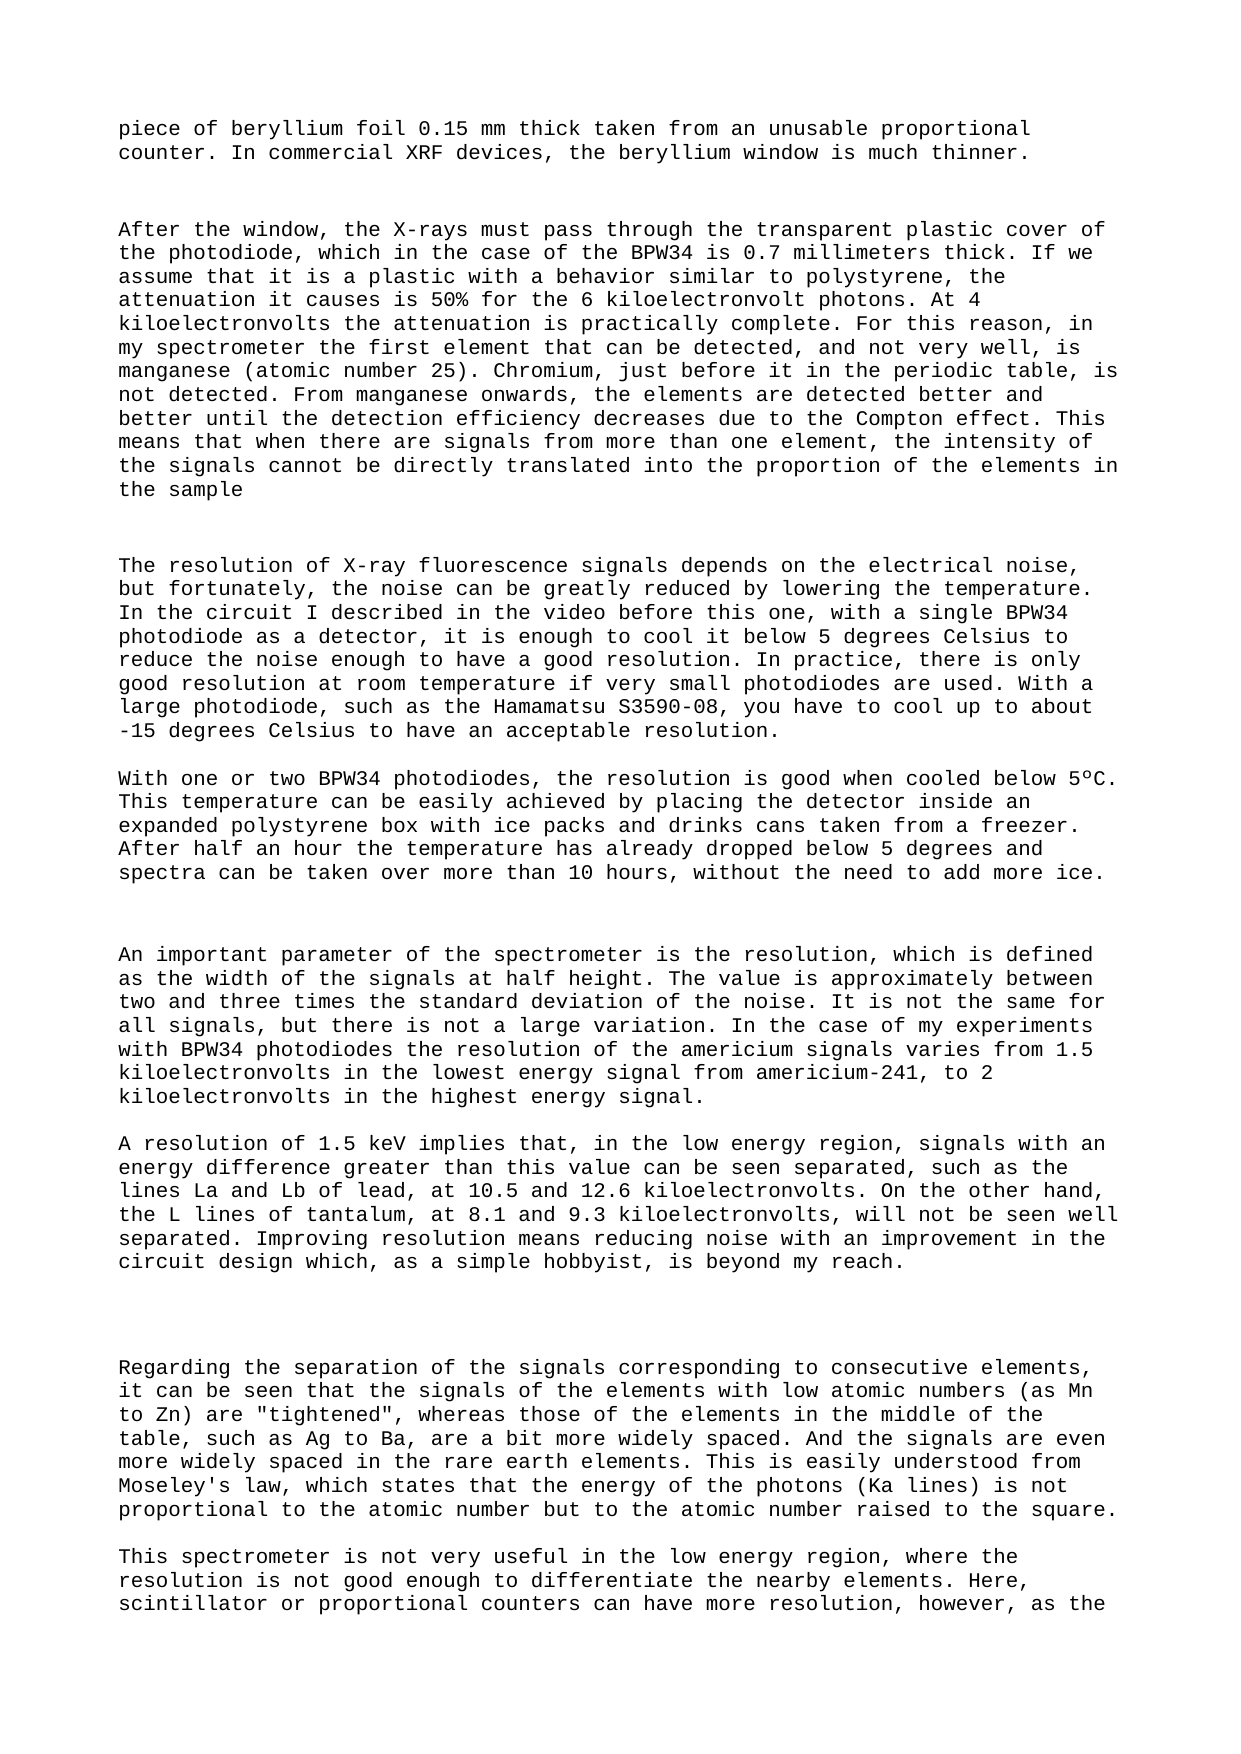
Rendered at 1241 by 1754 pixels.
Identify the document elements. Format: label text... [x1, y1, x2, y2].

text piece of beryllium foil 0.15 mm thick taken from an unusable proportional counter. In commercial XRF devices, the beryllium window is much thinner. [118, 118, 1122, 165]
text This spectrometer is not very useful in the low energy region, where the resolution is not good enough to differentiate the nearby elements. Here, scintillator or proportional counters can have more resolution, however, as the [118, 1546, 1122, 1617]
text A resolution of 1.5 keV implies that, in the low energy region, signals with an energy difference greater than this value can be seen separated, such as the lines La and Lb of lead, at 10.5 and 12.6 kiloelectronvolts. On the other hand, the L lines of tantalum, at 8.1 and 9.3 kiloelectronvolts, will not be seen well separated. Improving resolution means reducing noise with an improvement in the circuit design which, as a simple hobbyist, is beyond my reach. [118, 1133, 1122, 1275]
text An important parameter of the spectrometer is the resolution, which is defined as the width of the signals at half height. The value is approximately between two and three times the standard deviation of the noise. It is not the same for all signals, but there is not a large variation. In the case of my experiments with BPW34 photodiodes the resolution of the americium signals varies from 1.5 kiloelectronvolts in the lowest energy signal from americium-241, to 2 kiloelectronvolts in the highest energy signal. [118, 944, 1122, 1109]
text The resolution of X-ray fluorescence signals depends on the electrical noise, but fortunately, the noise can be greatly reduced by lowering the temperature. In the circuit I described in the video before this one, with a single BPW34 photodiode as a detector, it is enough to cool it below 5 degrees Celsius to reduce the noise enough to have a good resolution. In practice, there is only good resolution at room temperature if very small photodiodes are used. With a large photodiode, such as the Hamamatsu S3590-08, you have to cool up to about -15 degrees Celsius to have an acceptable resolution. [118, 555, 1122, 744]
text With one or two BPW34 photodiodes, the resolution is good when cooled below 5ºC. This temperature can be easily achieved by placing the detector inside an expanded polystyrene box with ice packs and drinks cans taken from a freezer. After half an hour the temperature has already dropped below 5 degrees and spectra can be taken over more than 10 hours, without the need to add more ice. [118, 767, 1122, 886]
text After the window, the X-rays must pass through the transparent plastic cover of the photodiode, which in the case of the BPW34 is 0.7 millimeters thick. If we assume that it is a plastic with a behavior similar to polystyrene, the attenuation it causes is 50% for the 6 kiloelectronvolt photons. At 4 kiloelectronvolts the attenuation is practically complete. For this reason, in my spectrometer the first element that can be detected, and not very well, is manganese (atomic number 25). Chromium, just before it in the periodic table, is not detected. From manganese onwards, the elements are detected better and better until the detection efficiency decreases due to the Compton effect. This means that when there are signals from more than one element, the intensity of the signals cannot be directly translated into the proportion of the elements in the sample [118, 218, 1122, 502]
text Regarding the separation of the signals corresponding to consecutive elements, it can be seen that the signals of the elements with low atomic numbers (as Mn to Zn) are "tightened", whereas those of the elements in the middle of the table, such as Ag to Ba, are a bit more widely spaced. And the signals are even more widely spaced in the rare earth elements. This is easily understood from Moseley's law, which states that the energy of the photons (Ka lines) is not proportional to the atomic number but to the atomic number raised to the square. [118, 1357, 1122, 1522]
